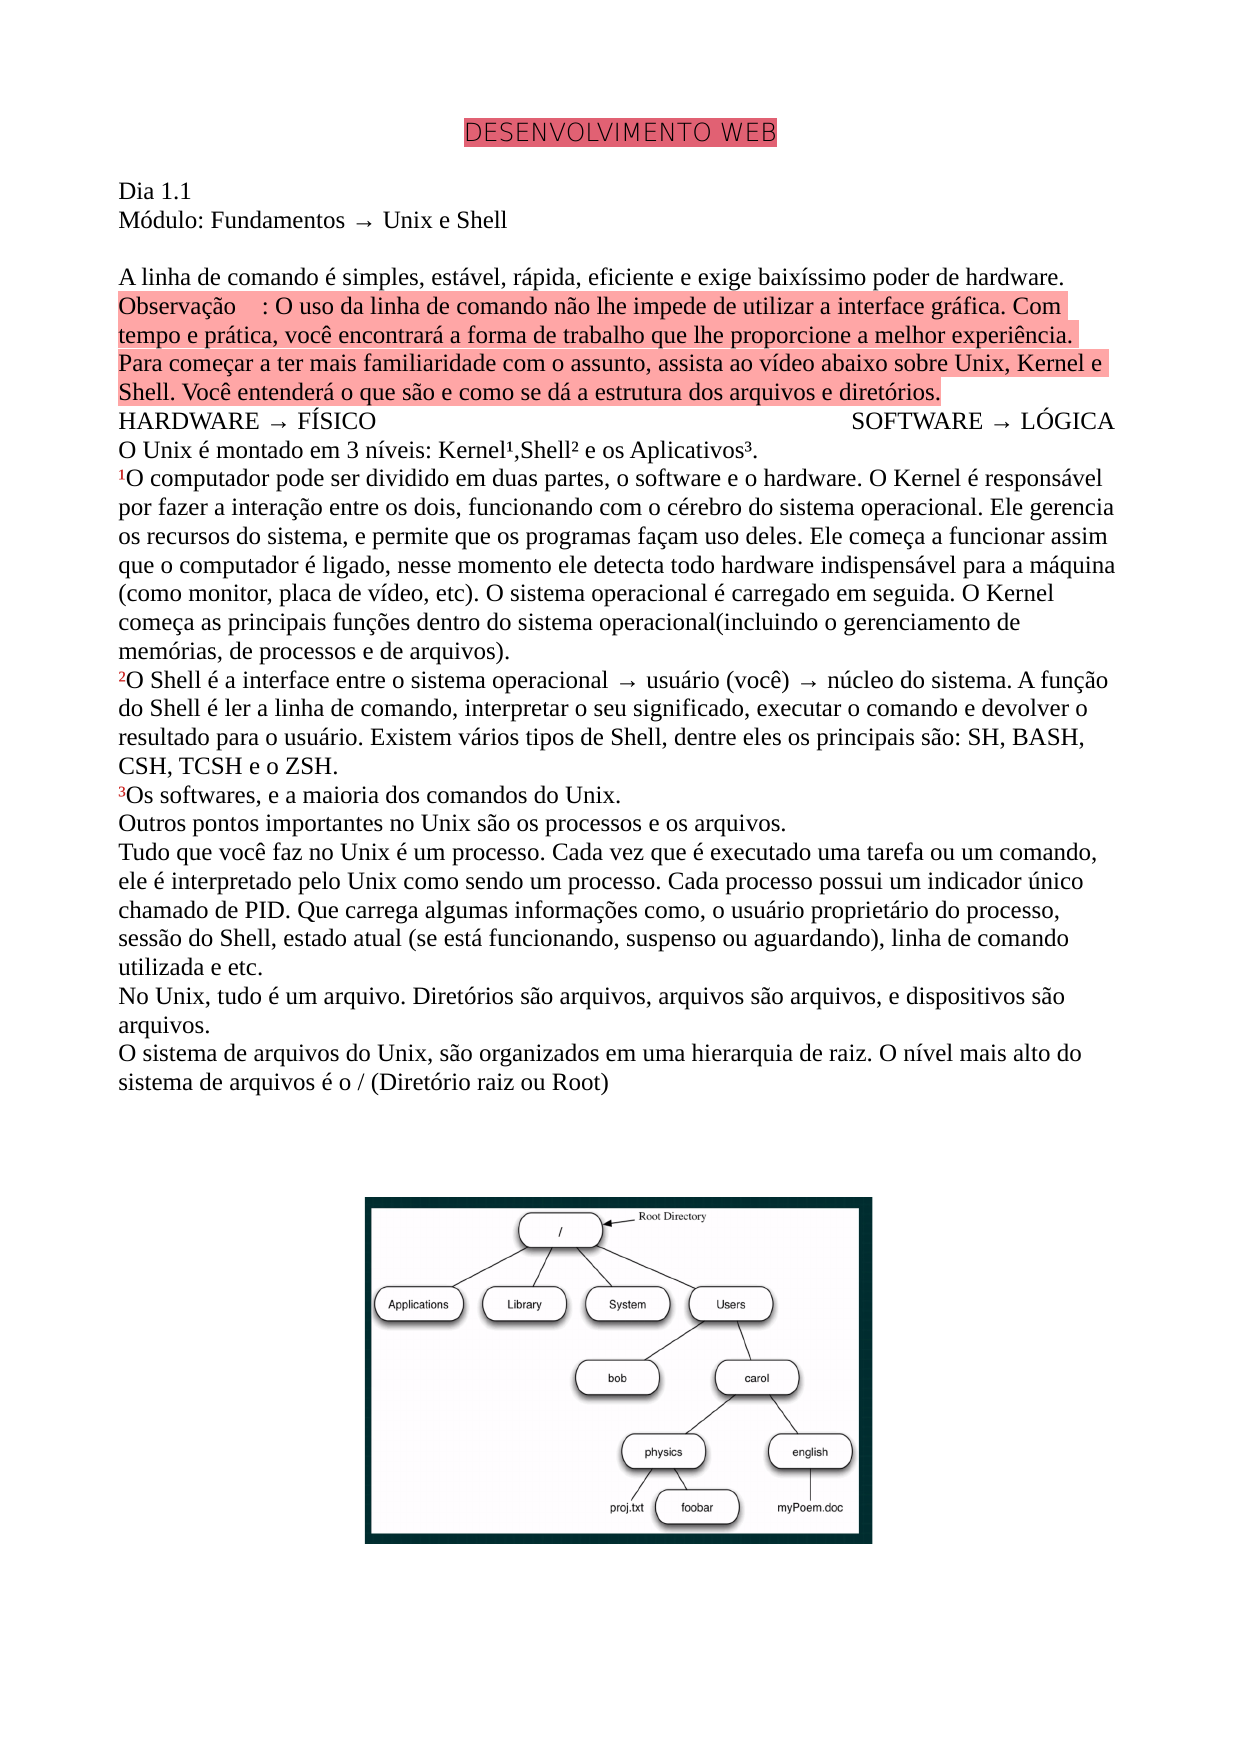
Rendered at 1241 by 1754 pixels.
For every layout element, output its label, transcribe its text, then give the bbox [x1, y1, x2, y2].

text Módulo: Fundamentos → Unix e Shell [118, 205, 1122, 233]
text Observação 🔎: O uso da linha de comando não lhe impede de utilizar a interface gráfica. Com tempo e prática, você encontrará a forma de trabalho que lhe proporcione a melhor experiência. Para começar a ter mais familiaridade com o assunto, assista ao vídeo abaixo sobre Unix, Kernel e Shell. Você entenderá o que são e como se dá a estrutura dos arquivos e diretórios. [118, 291, 1122, 406]
text O Unix é montado em 3 níveis: Kernel¹,Shell² e os Aplicativos³. [118, 435, 1122, 463]
picture [364, 1197, 873, 1544]
text ¹O computador pode ser dividido em duas partes, o software e o hardware. O Kernel é responsável por fazer a interação entre os dois, funcionando com o cérebro do sistema operacional. Ele gerencia os recursos do sistema, e permite que os programas façam uso deles. Ele começa a funcionar assim que o computador é ligado, nesse momento ele detecta todo hardware indispensável para a máquina (como monitor, placa de vídeo, etc). O sistema operacional é carregado em seguida. O Kernel começa as principais funções dentro do sistema operacional(incluindo o gerenciamento de memórias, de processos e de arquivos). [118, 463, 1122, 665]
text O sistema de arquivos do Unix, são organizados em uma hierarquia de raiz. O nível mais alto do sistema de arquivos é o / (Diretório raiz ou Root) [118, 1038, 1122, 1096]
text ³Os softwares, e a maioria dos comandos do Unix. [118, 780, 1122, 808]
text HARDWARE → FÍSICO SOFTWARE → LÓGICA [118, 406, 1122, 435]
text Outros pontos importantes no Unix são os processos e os arquivos. [118, 808, 1122, 837]
text No Unix, tudo é um arquivo. Diretórios são arquivos, arquivos são arquivos, e dispositivos são arquivos. [118, 981, 1122, 1038]
text A linha de comando é simples, estável, rápida, eficiente e exige baixíssimo poder de hardware. [118, 262, 1122, 291]
text ²O Shell é a interface entre o sistema operacional → usuário (você) → núcleo do sistema. A função do Shell é ler a linha de comando, interpretar o seu significado, executar o comando e devolver o resultado para o usuário. Existem vários tipos de Shell, dentre eles os principais são: SH, BASH, CSH, TCSH e o ZSH. [118, 665, 1122, 780]
text Dia 1.1 [118, 176, 1122, 205]
text Tudo que você faz no Unix é um processo. Cada vez que é executado uma tarefa ou um comando, ele é interpretado pelo Unix como sendo um processo. Cada processo possui um indicador único chamado de PID. Que carrega algumas informações como, o usuário proprietário do processo, sessão do Shell, estado atual (se está funcionando, suspenso ou aguardando), linha de comando utilizada e etc. [118, 837, 1122, 981]
text DESENVOLVIMENTO WEB [118, 118, 1122, 147]
